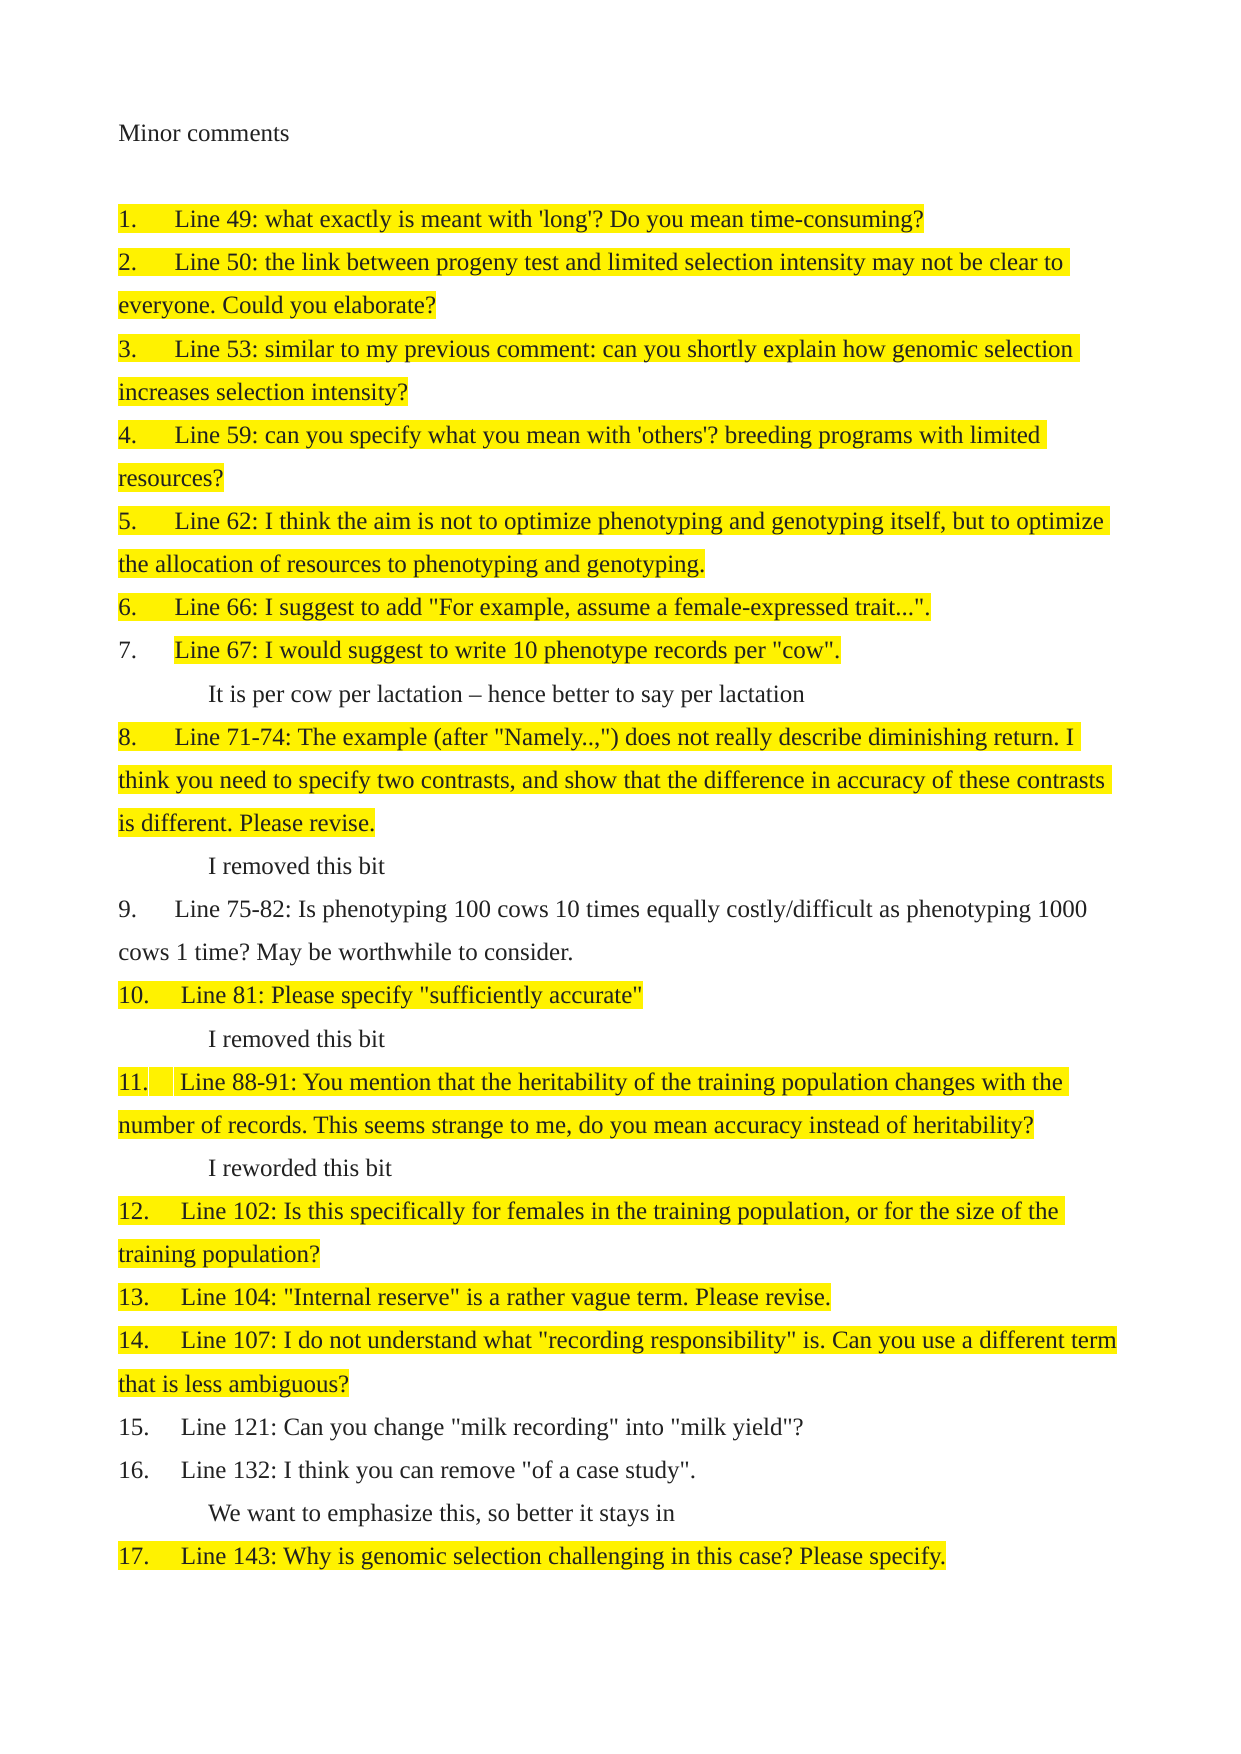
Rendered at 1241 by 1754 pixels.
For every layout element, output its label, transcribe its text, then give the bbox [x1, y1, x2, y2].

text I reworded this bit 12. Line 102: Is this specifically for females in the training population, or for the size of the training population? 13. Line 104: "Internal reserve" is a rather vague term. Please revise. 14. Line 107: I do not understand what "recording responsibility" is. Can you use a different term that is less ambiguous? 15. Line 121: Can you change "milk recording" into "milk yield"? 16. Line 132: I think you can remove "of a case study". [118, 1153, 1122, 1484]
text Minor comments 1. Line 49: what exactly is meant with 'long'? Do you mean time-consuming? 2. Line 50: the link between progeny test and limited selection intensity may not be clear to everyone. Could you elaborate? 3. Line 53: similar to my previous comment: can you shortly explain how genomic selection increases selection intensity? 4. Line 59: can you specify what you mean with 'others'? breeding programs with limited resources? 5. Line 62: I think the aim is not to optimize phenotyping and genotyping itself, but to optimize the allocation of resources to phenotyping and genotyping. 6. Line 66: I suggest to add "For example, assume a female-expressed trait...". 7. Line 67: I would suggest to write 10 phenotype records per "cow". [118, 118, 1122, 664]
text I removed this bit 9. Line 75-82: Is phenotyping 100 cows 10 times equally costly/difficult as phenotyping 1000 cows 1 time? May be worthwhile to consider. 10. Line 81: Please specify "sufficiently accurate" [118, 851, 1122, 1009]
text It is per cow per lactation – hence better to say per lactation 8. Line 71-74: The example (after "Namely..,") does not really describe diminishing return. I think you need to specify two contrasts, and show that the difference in accuracy of these contrasts is different. Please revise. [118, 679, 1122, 837]
text We want to emphasize this, so better it stays in 17. Line 143: Why is genomic selection challenging in this case? Please specify. [118, 1498, 1122, 1570]
text I removed this bit 11. Line 88-91: You mention that the heritability of the training population changes with the number of records. This seems strange to me, do you mean accuracy instead of heritability? [118, 1024, 1122, 1139]
